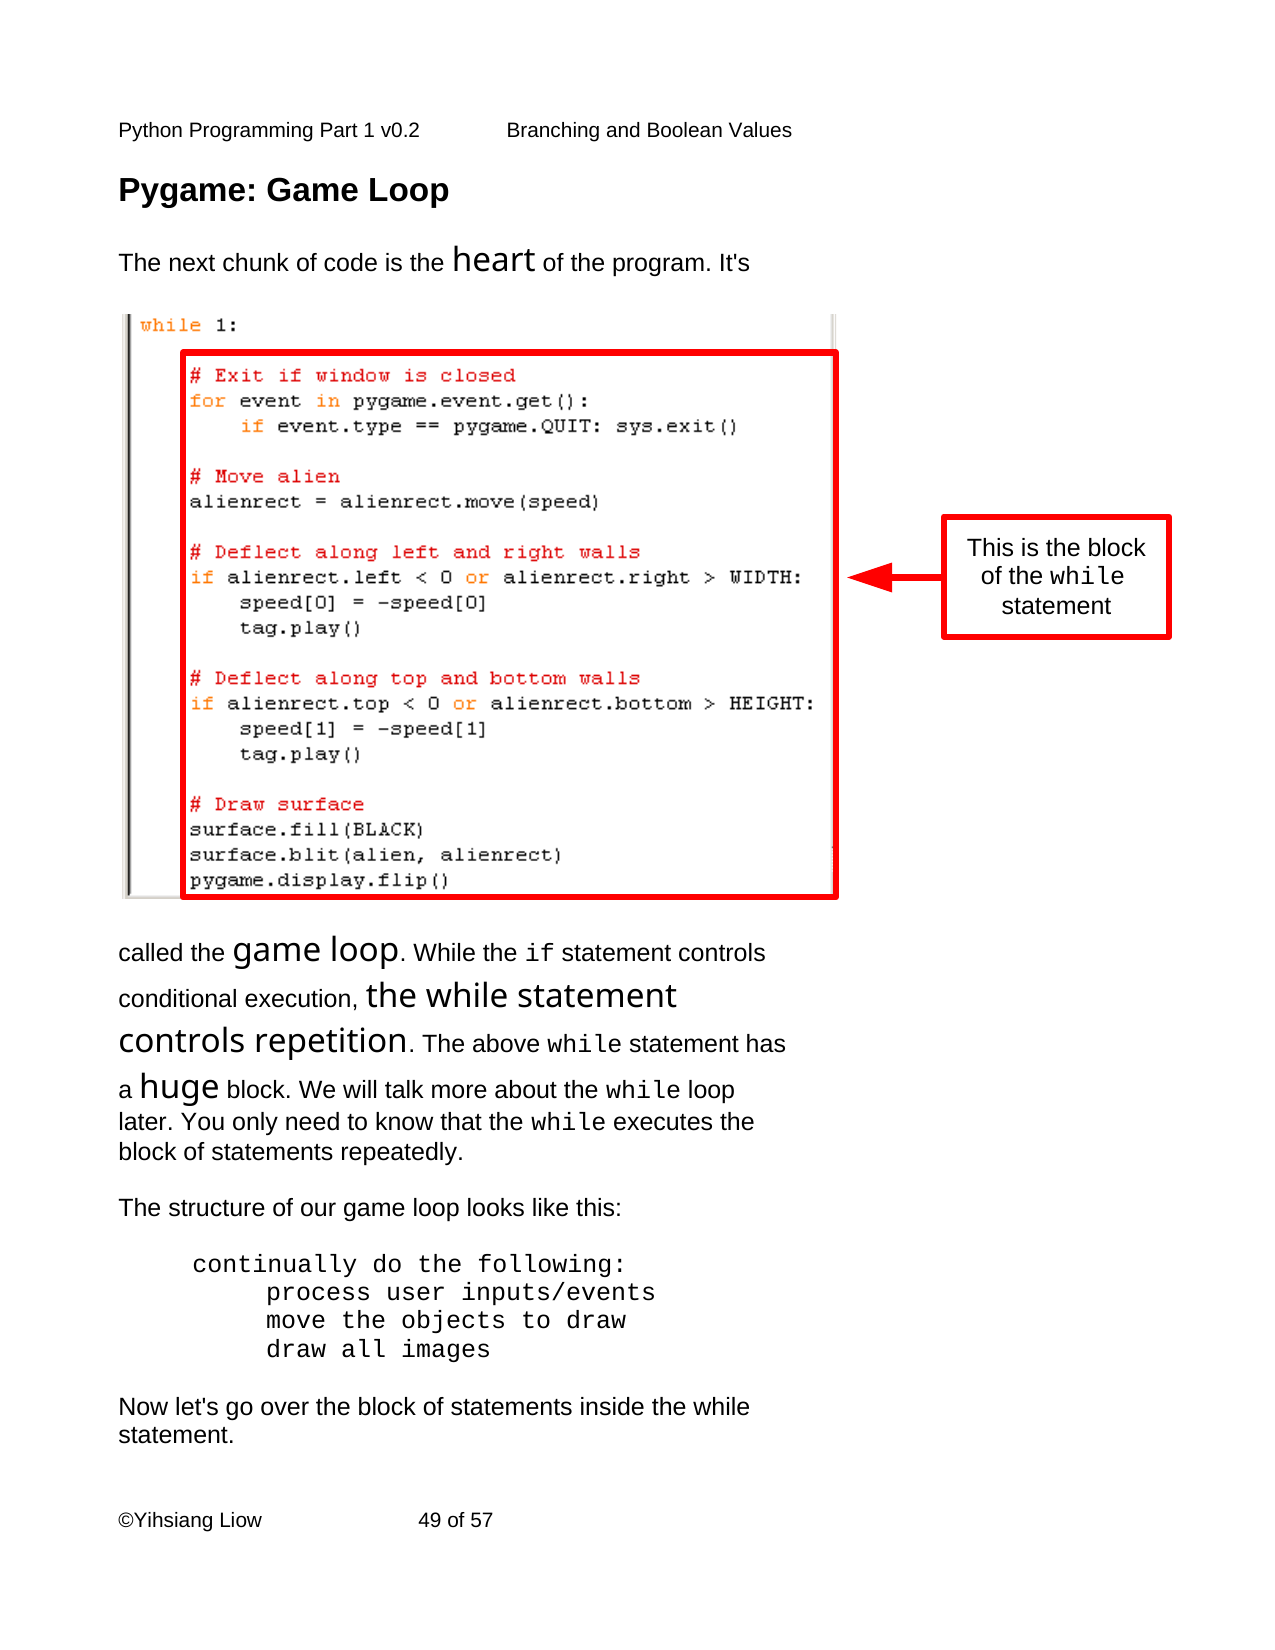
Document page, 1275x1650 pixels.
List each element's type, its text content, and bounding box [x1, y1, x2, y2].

text The structure of our game loop looks like this: [118, 1194, 793, 1222]
text move the objects to draw [118, 1308, 793, 1336]
text draw all images [118, 1336, 793, 1365]
text The next chunk of code is the heart of the program. It's [118, 236, 793, 281]
text process user inputs/events [118, 1280, 793, 1308]
text called the game loop. While the if statement controls conditional execution, the while statement controls repetition. The above while statement has a huge block. We will talk more about the while loop later. You only need to know that the while executes the block of statements repeatedly. [118, 926, 793, 1166]
text Pygame: Game Loop [118, 171, 793, 208]
text continually do the following: [118, 1250, 793, 1280]
text Now let's go over the block of statements inside the while statement. [118, 1393, 793, 1448]
